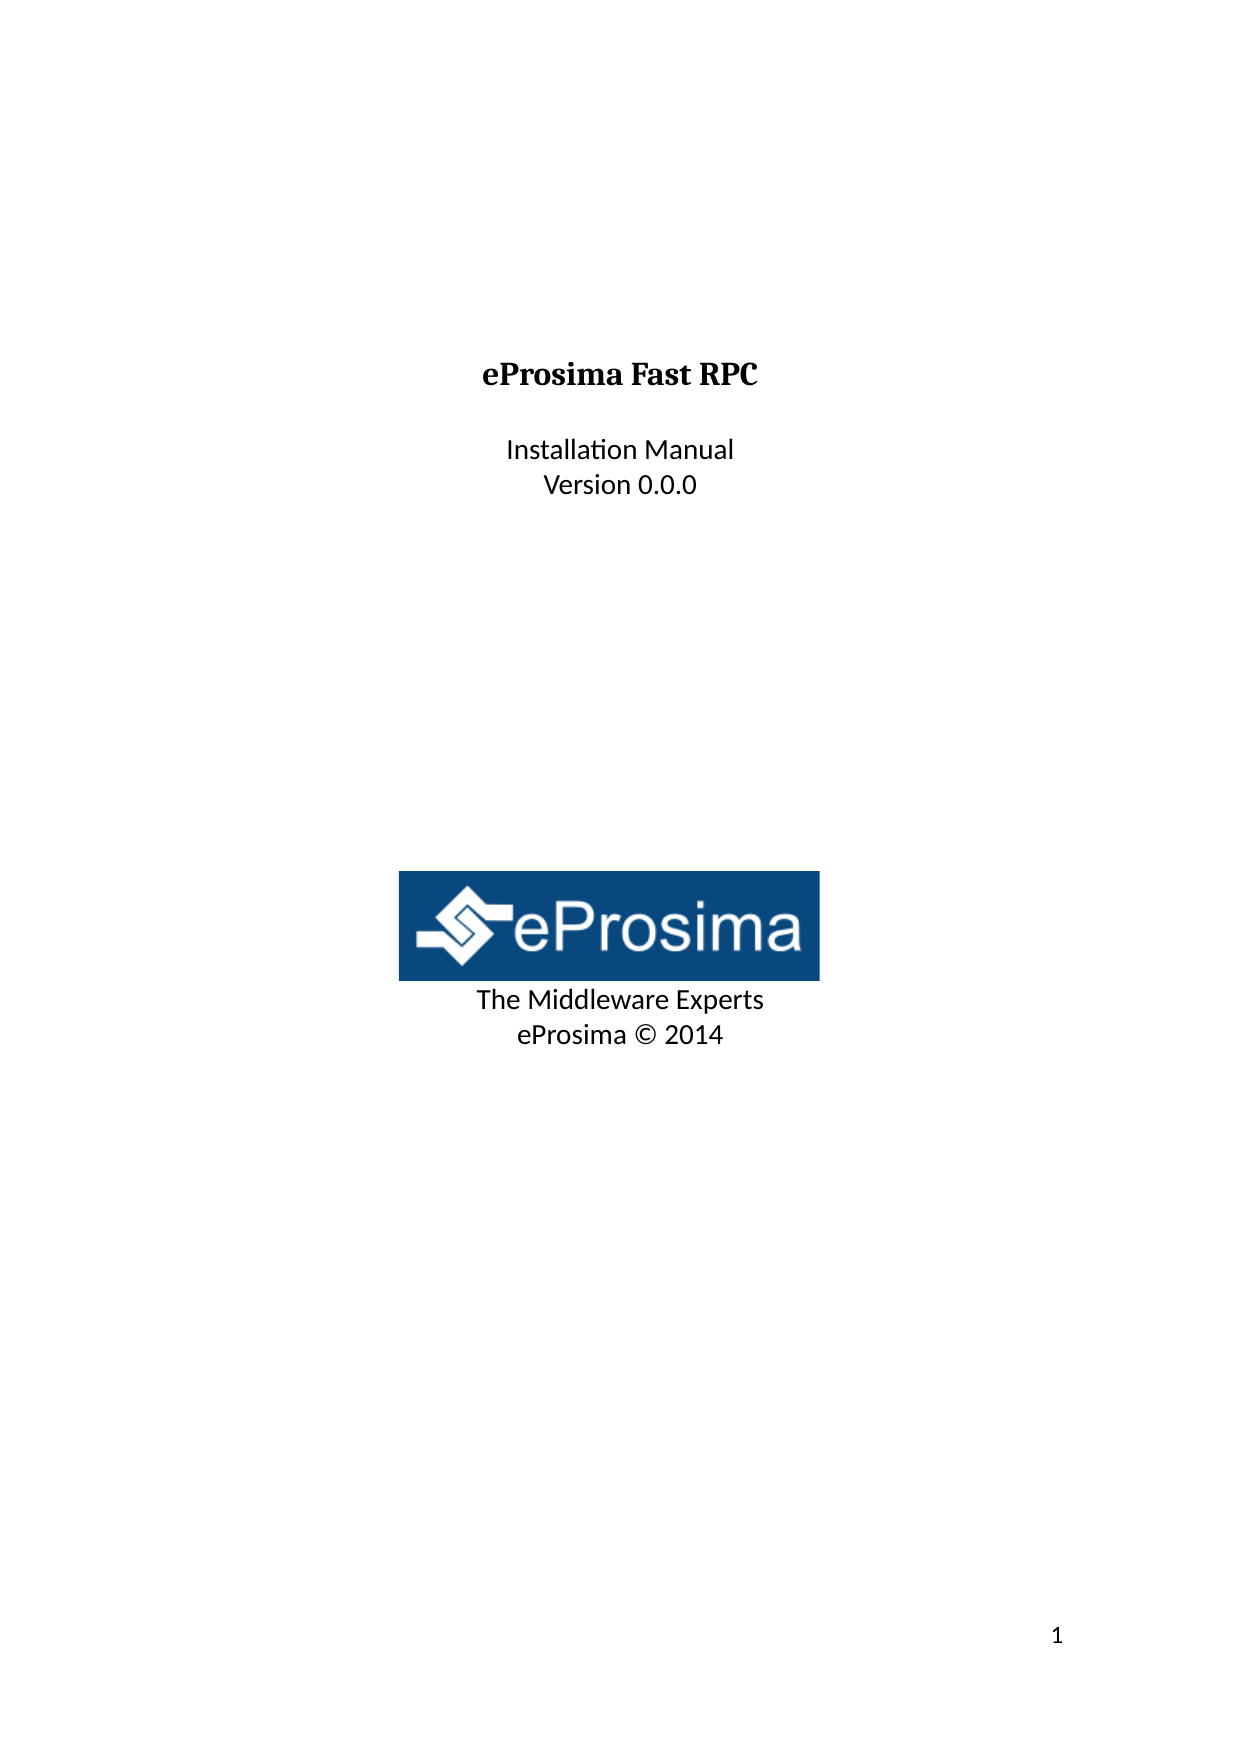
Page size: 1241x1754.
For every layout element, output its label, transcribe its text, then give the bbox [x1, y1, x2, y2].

picture [398, 871, 820, 981]
text Installation Manual [177, 400, 1063, 466]
title eProsima Fast RPC [177, 356, 1063, 394]
text eProsima © 2014 [177, 1016, 1063, 1052]
text Version 0.0.0 [177, 466, 1063, 502]
text The Middleware Experts [177, 871, 1063, 1016]
